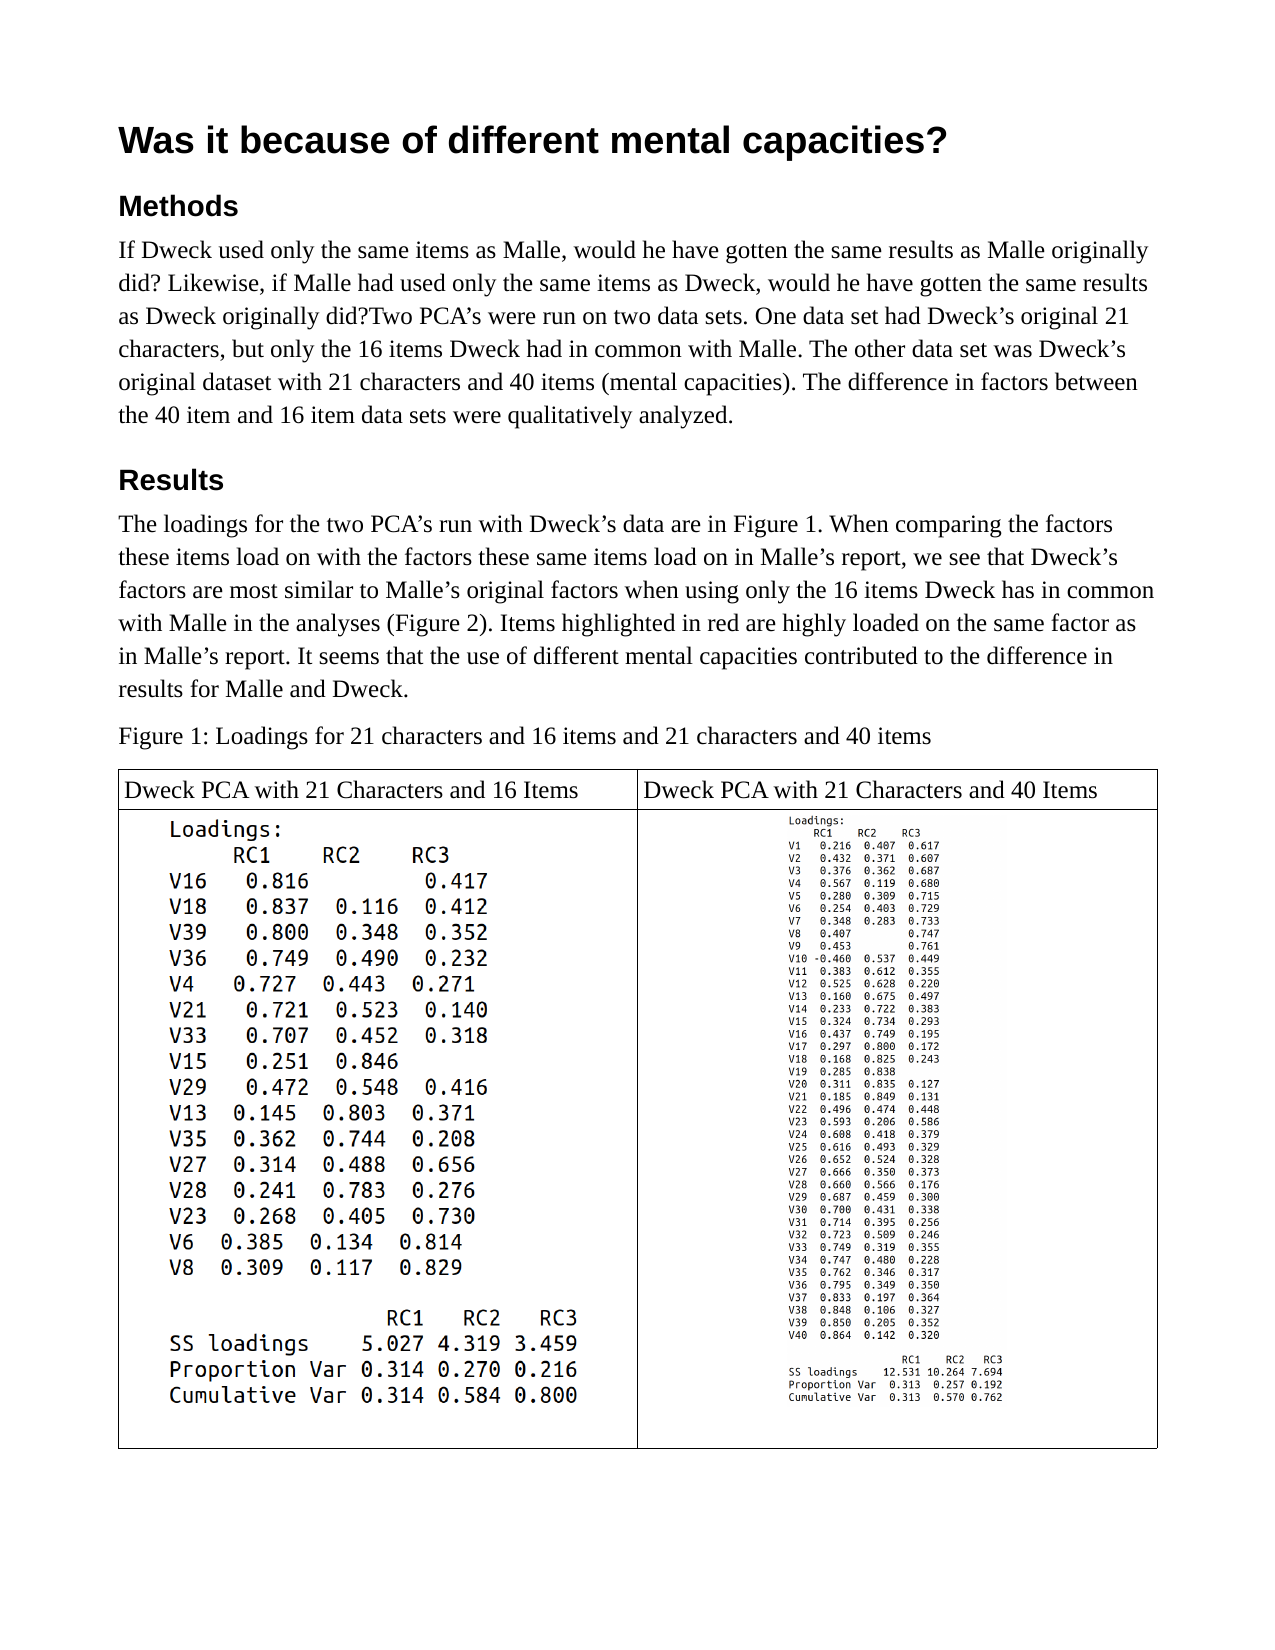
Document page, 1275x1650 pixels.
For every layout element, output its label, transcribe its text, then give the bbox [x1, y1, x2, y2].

subtitle Was it because of different mental capacities? [118, 118, 1157, 162]
subtitle Results [118, 462, 1157, 496]
picture [166, 815, 589, 1414]
table_cell [638, 810, 1157, 1448]
picture [787, 815, 1008, 1407]
text Figure 1: Loadings for 21 characters and 16 items and 21 characters and 40 items [118, 721, 1157, 750]
table_header Dweck PCA with 21 Characters and 40 Items [638, 770, 1157, 809]
table_cell [119, 810, 637, 1448]
text If Dweck used only the same items as Malle, would he have gotten the same results as Malle originally did? Likewise, if Malle had used only the same items as Dweck, would he have gotten the same results as Dweck originally did?Two PCA’s were run on two data sets. One data set had Dweck’s original 21 characters, but only the 16 items Dweck had in common with Malle. The other data set was Dweck’s original dataset with 21 characters and 40 items (mental capacities). The difference in factors between the 40 item and 16 item data sets were qualitatively analyzed. [118, 235, 1157, 429]
table_header Dweck PCA with 21 Characters and 16 Items [119, 770, 637, 809]
text The loadings for the two PCA’s run with Dweck’s data are in Figure 1. When comparing the factors these items load on with the factors these same items load on in Malle’s report, we see that Dweck’s factors are most similar to Malle’s original factors when using only the 16 items Dweck has in common with Malle in the analyses (Figure 2). Items highlighted in red are highly loaded on the same factor as in Malle’s report. It seems that the use of different mental capacities contributed to the difference in results for Malle and Dweck. [118, 509, 1157, 702]
subtitle Methods [118, 189, 1157, 223]
